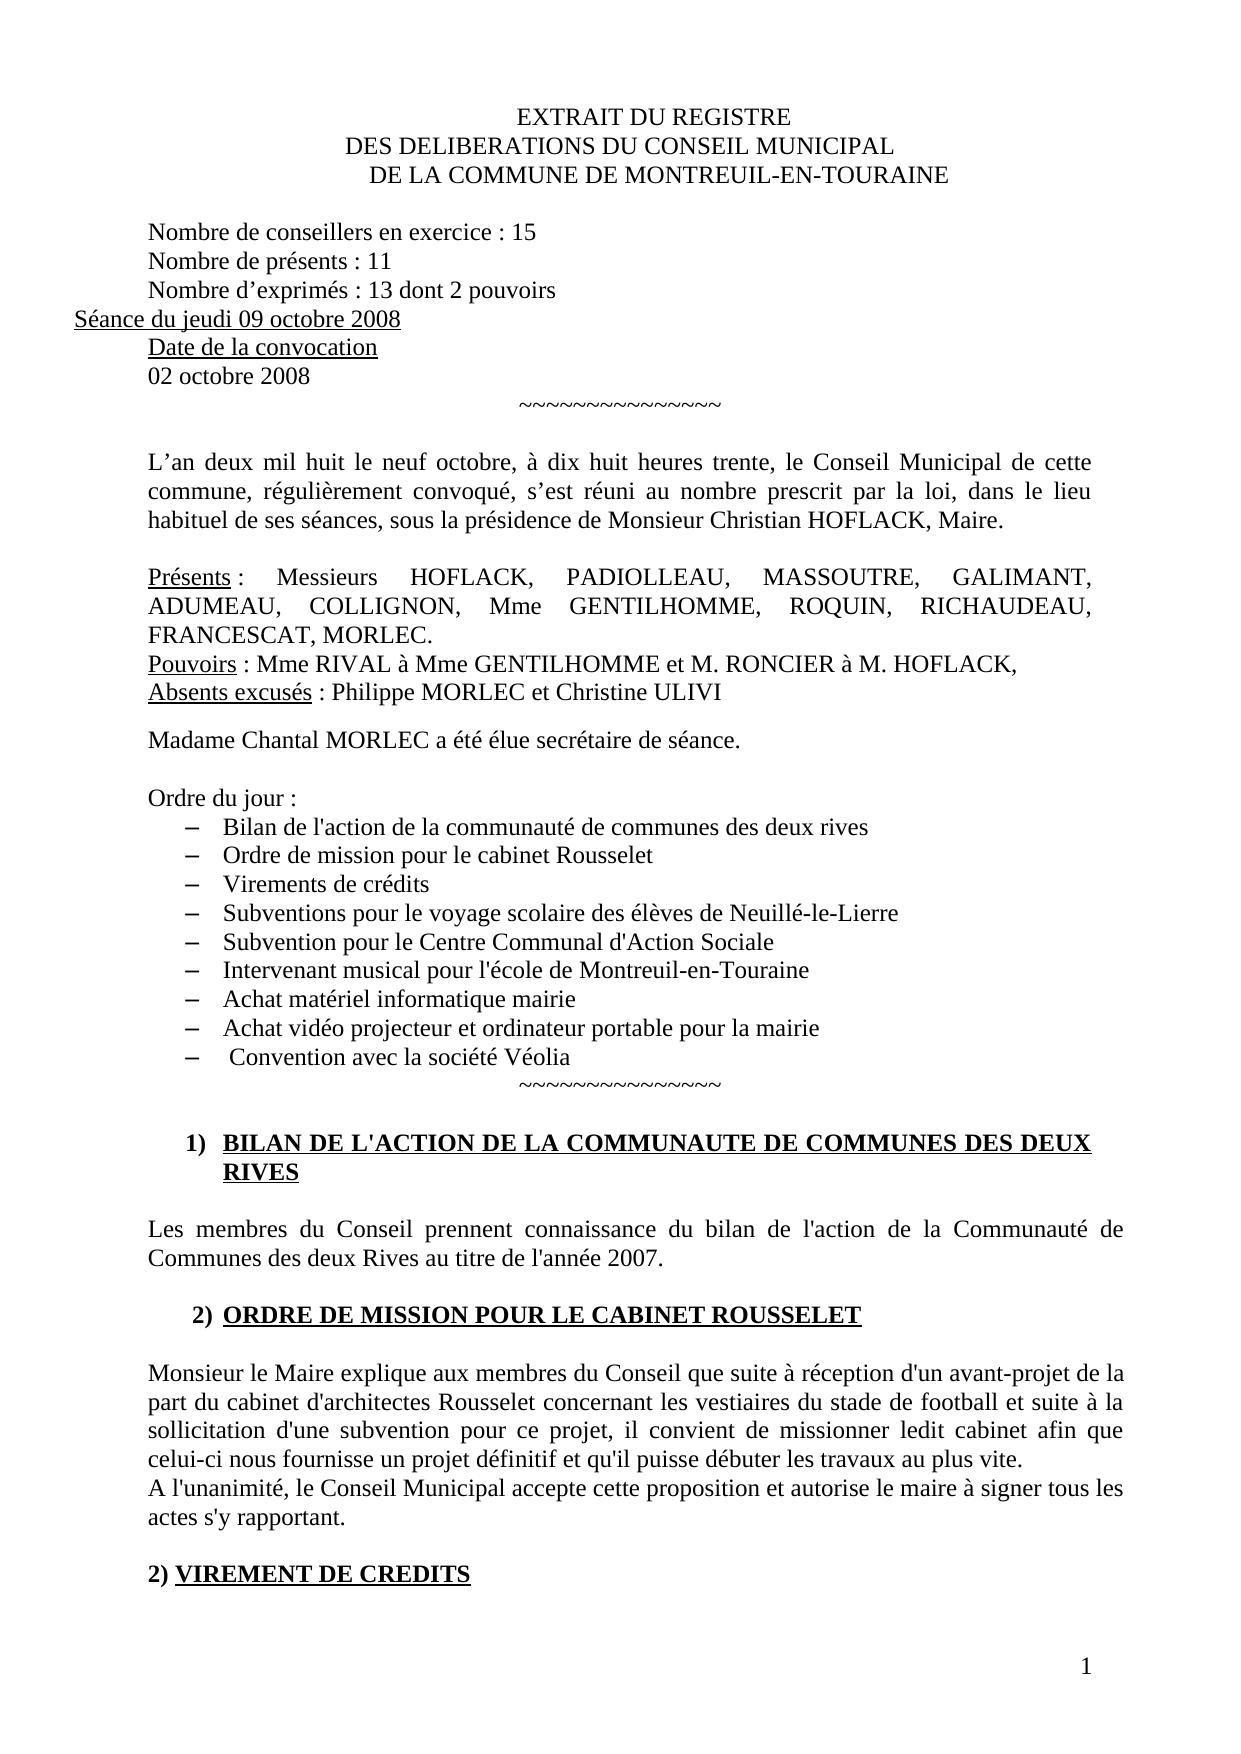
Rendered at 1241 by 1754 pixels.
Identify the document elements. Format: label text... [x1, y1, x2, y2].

list Subventions pour le voyage scolaire des élèves de Neuillé-le-Lierre [185, 898, 1092, 927]
text Absents excusés : Philippe MORLEC et Christine ULIVI [148, 677, 1092, 706]
text Monsieur le Maire explique aux membres du Conseil que suite à réception d'un avant-projet de la part du cabinet d'architectes Rousselet concernant les vestiaires du stade de football et suite à la sollicitation d'une subvention pour ce projet, il convient de missionner ledit cabinet afin que celui-ci nous fournisse un projet définitif et qu'il puisse débuter les travaux au plus vite. [148, 1358, 1125, 1473]
text Nombre d’exprimés : 13 dont 2 pouvoirs [54, 275, 1092, 304]
list Achat vidéo projecteur et ordinateur portable pour la mairie [185, 1013, 1092, 1042]
text ~~~~~~~~~~~~~~~ [148, 390, 1092, 419]
text Madame Chantal MORLEC a été élue secrétaire de séance. [148, 725, 1092, 754]
text 2) Virement de credits [148, 1559, 1092, 1588]
list ORDRE DE MISSION POUR LE CABINET ROUSSELET [192, 1300, 1125, 1329]
text Présents : Messieurs HOFLACK, PADIOLLEAU, MASSOUTRE, GALIMANT, ADUMEAU, COLLIGNON, Mme GENTILHOMME, ROQUIN, RICHAUDEAU, FRANCESCAT, MORLEC. [148, 562, 1092, 649]
text A l'unanimité, le Conseil Municipal accepte cette proposition et autorise le maire à signer tous les actes s'y rapportant. [148, 1473, 1125, 1530]
text DES DELIBERATIONS DU CONSEIL MUNICIPAL [148, 131, 1092, 160]
text DE LA COMMUNE DE MONTREUIL-EN-TOURAINE [295, 160, 1144, 189]
list Convention avec la société Véolia [185, 1042, 1092, 1070]
text Séance du jeudi 09 octobre 2008 [54, 304, 1092, 332]
text Pouvoirs : Mme RIVAL à Mme GENTILHOMME et M. RONCIER à M. HOFLACK, [148, 649, 1092, 677]
list Ordre de mission pour le cabinet Rousselet [185, 840, 1092, 869]
text Nombre de présents : 11 [54, 246, 1092, 275]
list Virements de crédits [185, 869, 1092, 898]
text ~~~~~~~~~~~~~~~ [148, 1070, 1092, 1099]
list Subvention pour le Centre Communal d'Action Sociale [185, 927, 1092, 955]
list BILAN DE L'ACTION DE LA COMMUNAUTE DE COMMUNES DES DEUX RIVES [185, 1128, 1092, 1185]
text EXTRAIT DU REGISTRE [443, 102, 1092, 131]
text L’an deux mil huit le neuf octobre, à dix huit heures trente, le Conseil Municipal de cette commune, régulièrement convoqué, s’est réuni au nombre prescrit par la loi, dans le lieu habituel de ses séances, sous la présidence de Monsieur Christian HOFLACK, Maire. [148, 447, 1092, 534]
text 02 octobre 2008 [54, 361, 1092, 390]
list Achat matériel informatique mairie [185, 984, 1092, 1013]
list Intervenant musical pour l'école de Montreuil-en-Touraine [185, 955, 1092, 984]
text Nombre de conseillers en exercice : 15 [148, 217, 1092, 246]
text Ordre du jour : [148, 783, 1092, 812]
text Les membres du Conseil prennent connaissance du bilan de l'action de la Communauté de Communes des deux Rives au titre de l'année 2007. [148, 1214, 1125, 1272]
text Date de la convocation [54, 332, 1092, 361]
list Bilan de l'action de la communauté de communes des deux rives [185, 812, 1092, 840]
